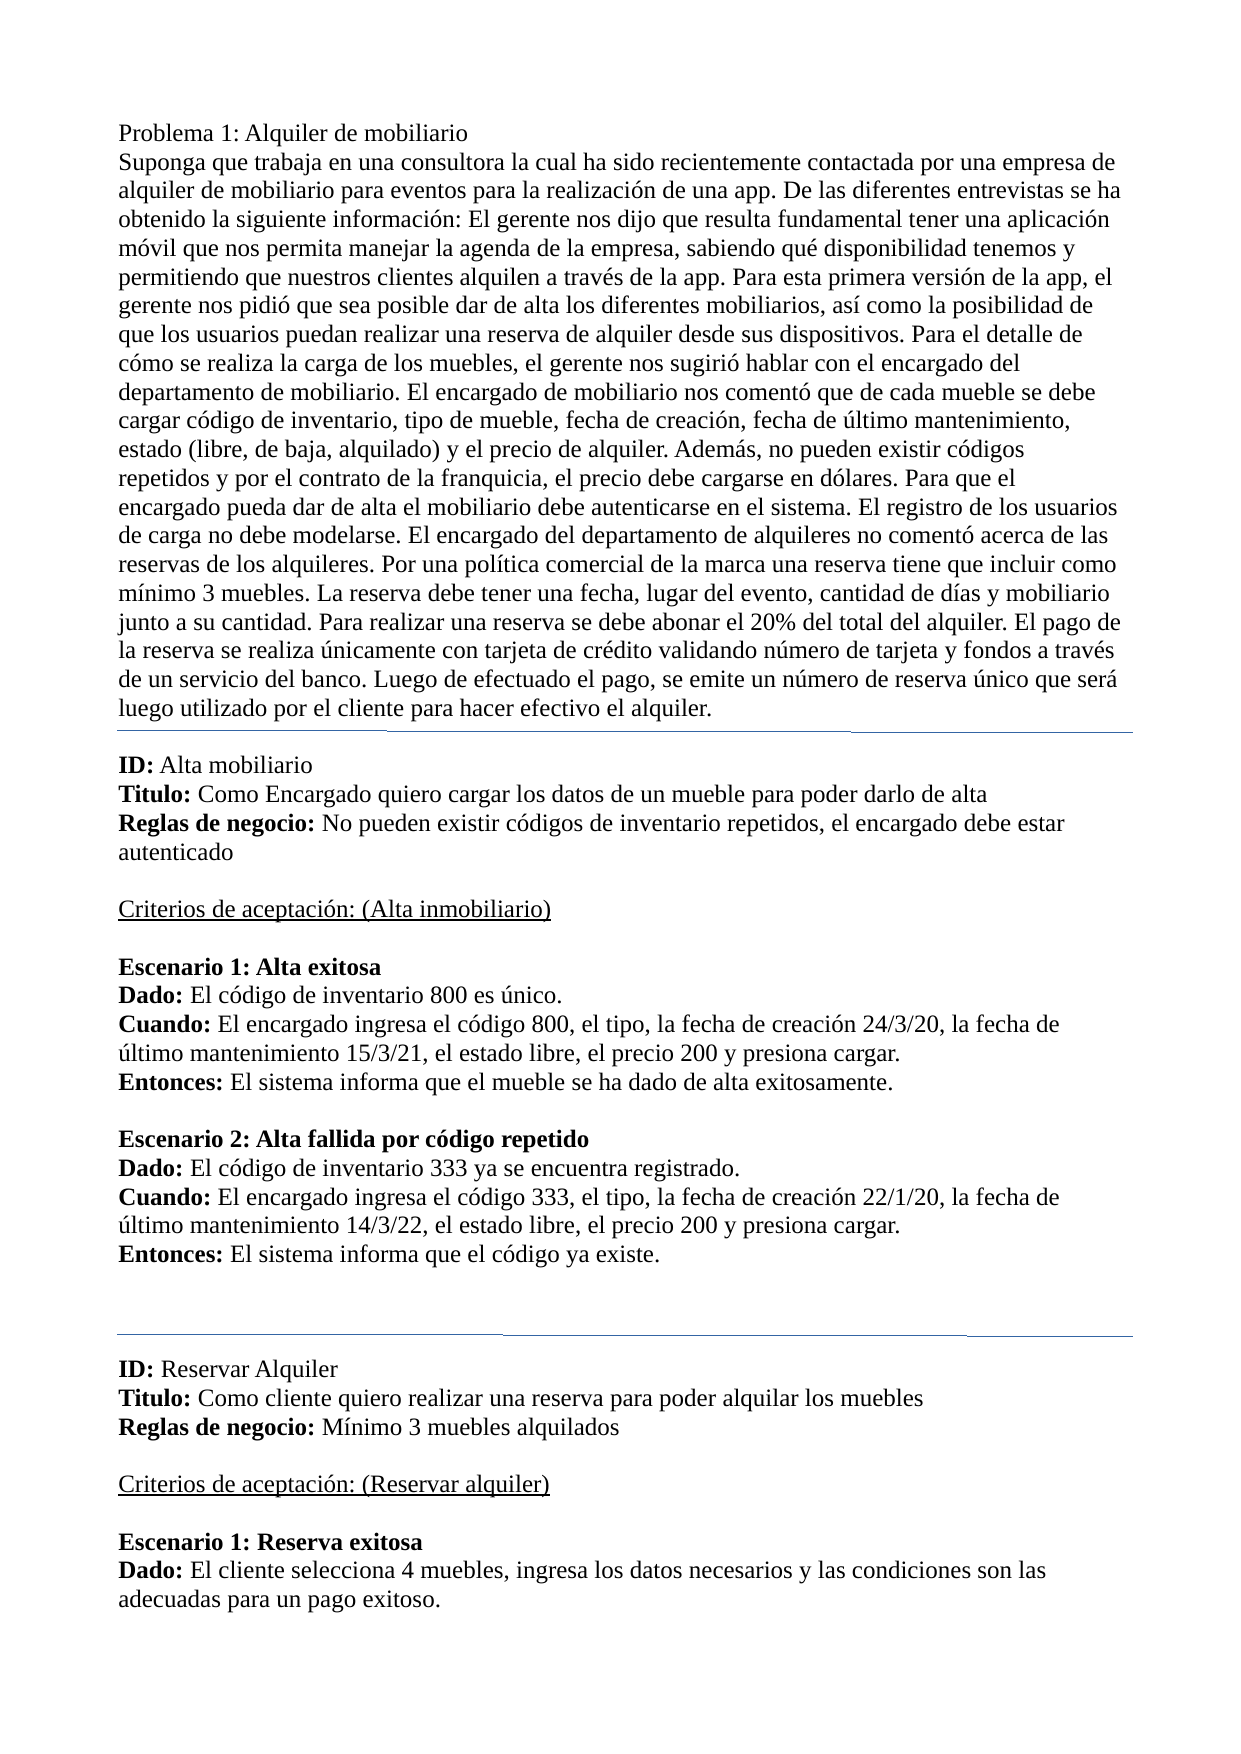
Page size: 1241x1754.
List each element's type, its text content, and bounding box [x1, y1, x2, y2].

text Problema 1: Alquiler de mobiliario [118, 118, 1122, 147]
text Reglas de negocio: No pueden existir códigos de inventario repetidos, el encargado debe estar autenticado [118, 808, 1122, 866]
text ID: Reservar Alquiler [118, 1354, 1122, 1383]
text Titulo: Como cliente quiero realizar una reserva para poder alquilar los muebles [118, 1383, 1122, 1412]
text Criterios de aceptación: (Alta inmobiliario) [118, 894, 1122, 923]
text Entonces: El sistema informa que el mueble se ha dado de alta exitosamente. [118, 1067, 1122, 1096]
text Reglas de negocio: Mínimo 3 muebles alquilados [118, 1412, 1122, 1441]
text Escenario 1: Reserva exitosa [118, 1527, 1122, 1556]
text Dado: El código de inventario 800 es único. [118, 981, 1122, 1009]
text Cuando: El encargado ingresa el código 800, el tipo, la fecha de creación 24/3/20, la fecha de último mantenimiento 15/3/21, el estado libre, el precio 200 y presiona cargar. [118, 1009, 1122, 1067]
text Entonces: El sistema informa que el código ya existe. [118, 1239, 1122, 1268]
text Escenario 2: Alta fallida por código repetido [118, 1124, 1122, 1153]
text Suponga que trabaja en una consultora la cual ha sido recientemente contactada por una empresa de alquiler de mobiliario para eventos para la realización de una app. De las diferentes entrevistas se ha obtenido la siguiente información: El gerente nos dijo que resulta fundamental tener una aplicación móvil que nos permita manejar la agenda de la empresa, sabiendo qué disponibilidad tenemos y permitiendo que nuestros clientes alquilen a través de la app. Para esta primera versión de la app, el gerente nos pidió que sea posible dar de alta los diferentes mobiliarios, así como la posibilidad de que los usuarios puedan realizar una reserva de alquiler desde sus dispositivos. Para el detalle de cómo se realiza la carga de los muebles, el gerente nos sugirió hablar con el encargado del departamento de mobiliario. El encargado de mobiliario nos comentó que de cada mueble se debe cargar código de inventario, tipo de mueble, fecha de creación, fecha de último mantenimiento, estado (libre, de baja, alquilado) y el precio de alquiler. Además, no pueden existir códigos repetidos y por el contrato de la franquicia, el precio debe cargarse en dólares. Para que el encargado pueda dar de alta el mobiliario debe autenticarse en el sistema. El registro de los usuarios de carga no debe modelarse. El encargado del departamento de alquileres no comentó acerca de las reservas de los alquileres. Por una política comercial de la marca una reserva tiene que incluir como mínimo 3 muebles. La reserva debe tener una fecha, lugar del evento, cantidad de días y mobiliario junto a su cantidad. Para realizar una reserva se debe abonar el 20% del total del alquiler. El pago de la reserva se realiza únicamente con tarjeta de crédito validando número de tarjeta y fondos a través de un servicio del banco. Luego de efectuado el pago, se emite un número de reserva único que será luego utilizado por el cliente para hacer efectivo el alquiler. [118, 147, 1122, 722]
text Cuando: El encargado ingresa el código 333, el tipo, la fecha de creación 22/1/20, la fecha de último mantenimiento 14/3/22, el estado libre, el precio 200 y presiona cargar. [118, 1182, 1122, 1239]
text Dado: El cliente selecciona 4 muebles, ingresa los datos necesarios y las condiciones son las adecuadas para un pago exitoso. [118, 1556, 1122, 1613]
text Dado: El código de inventario 333 ya se encuentra registrado. [118, 1153, 1122, 1182]
text Criterios de aceptación: (Reservar alquiler) [118, 1469, 1122, 1498]
text ID: Alta mobiliario [118, 751, 1122, 779]
text Titulo: Como Encargado quiero cargar los datos de un mueble para poder darlo de alta [118, 779, 1122, 808]
text Escenario 1: Alta exitosa [118, 952, 1122, 981]
